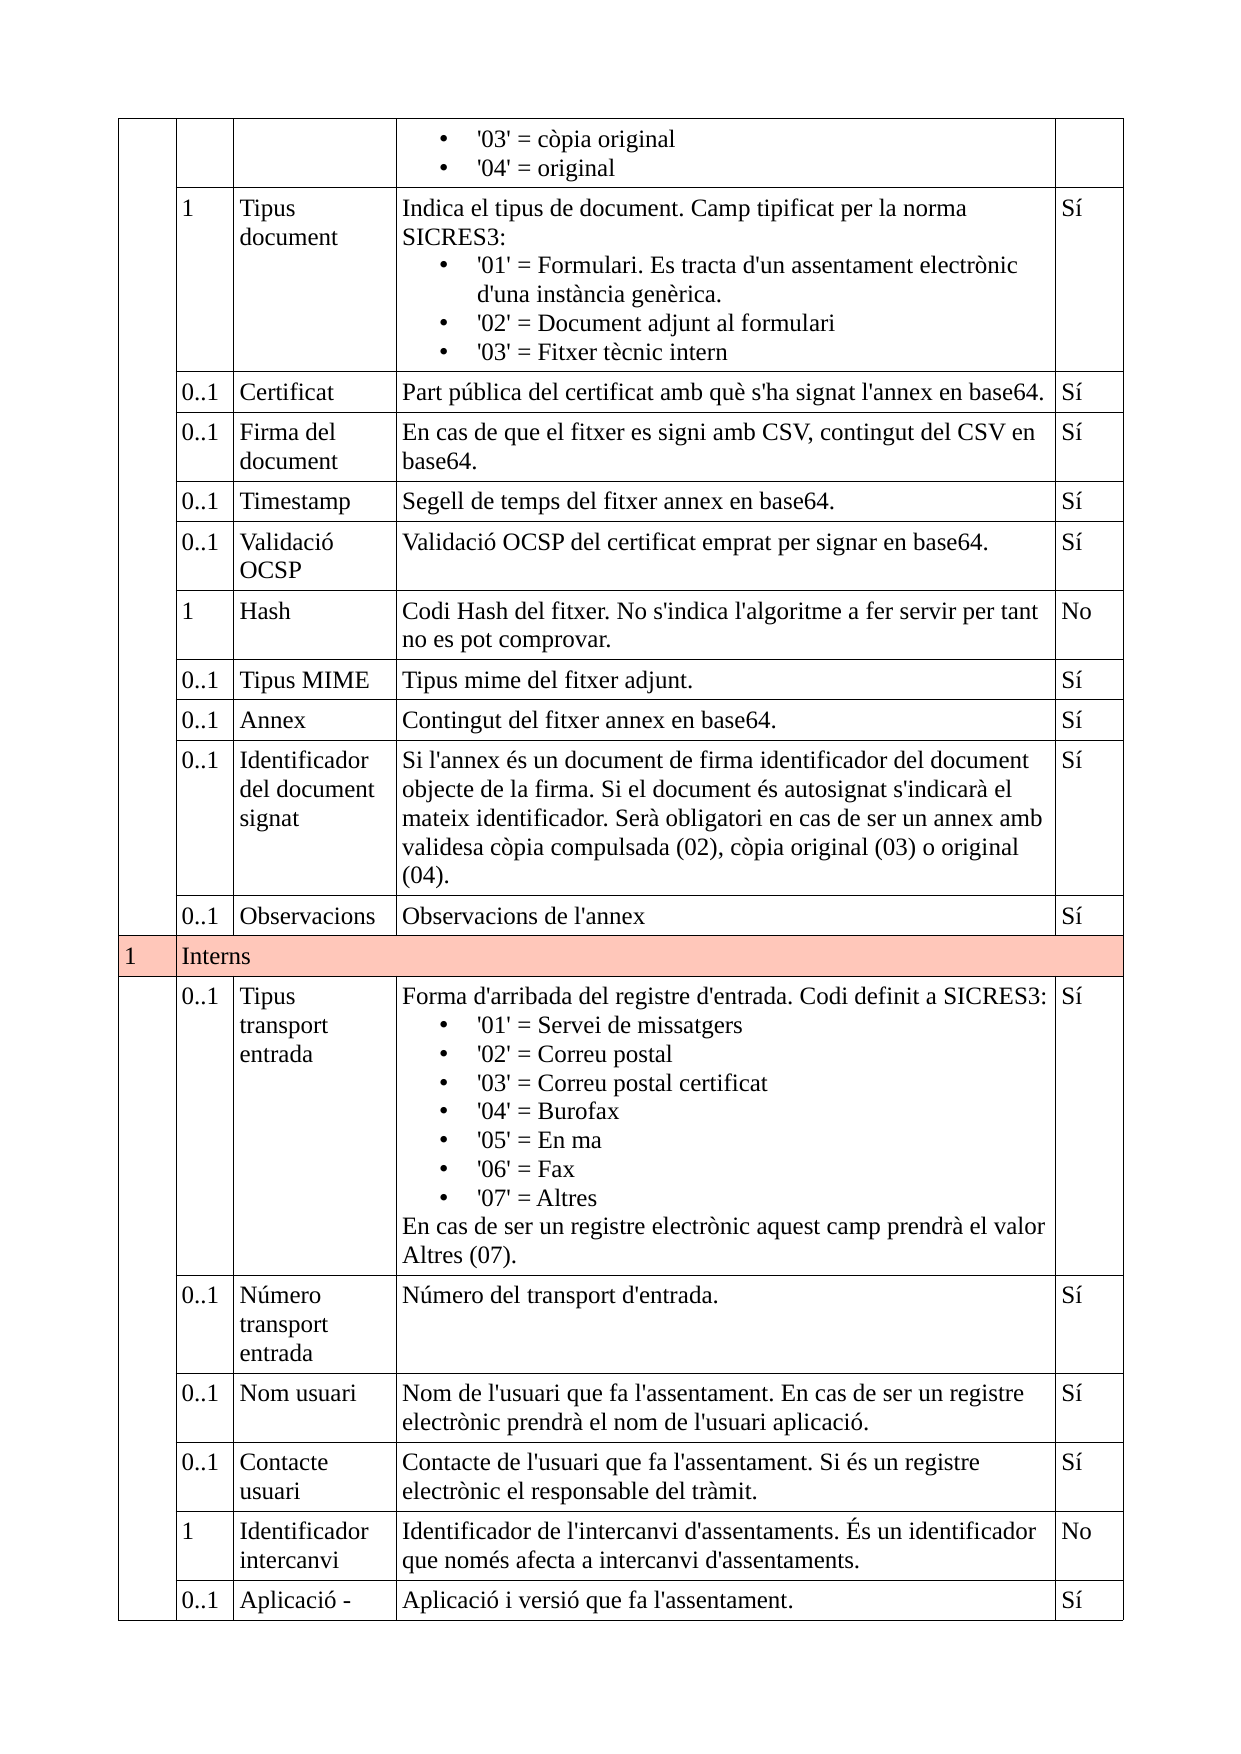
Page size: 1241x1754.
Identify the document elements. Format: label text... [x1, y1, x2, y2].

table_cell Sí [1056, 1276, 1123, 1372]
table_cell Sí [1056, 1443, 1123, 1511]
table_cell Sí [1056, 896, 1123, 935]
table_cell Sí [1056, 372, 1123, 412]
table_cell Identificador del document signat [234, 741, 396, 895]
table_cell Aplicació [234, 1581, 396, 1620]
table_cell No [1056, 591, 1123, 659]
table_cell Codi Hash del fitxer. No s'indica l'algoritme a fer servir per tant no es pot comprovar. [397, 591, 1055, 659]
table_cell Part pública del certificat amb què s'ha signat l'annex en base64. [397, 372, 1055, 412]
table_cell Annex [234, 700, 396, 740]
table_cell Segell de temps del fitxer annex en base64. [397, 482, 1055, 521]
table_cell Tipus MIME [234, 660, 396, 699]
table_cell 1 [177, 591, 233, 659]
table_cell Sí [1056, 1374, 1123, 1442]
table_cell Tipus mime del fitxer adjunt. [397, 660, 1055, 699]
table_cell Identificador de l'intercanvi d'assentaments. És un identificador que només afecta a intercanvi d'assentaments. [397, 1512, 1055, 1580]
table_cell Nom de l'usuari que fa l'assentament. En cas de ser un registre electrònic prendrà el nom de l'usuari aplicació. [397, 1374, 1055, 1442]
table_cell [119, 977, 176, 1620]
table_cell Sí [1056, 700, 1123, 740]
table_cell Número del transport d'entrada. [397, 1276, 1055, 1372]
table_cell 0..1 [177, 522, 233, 590]
table_cell Sí [1056, 1581, 1123, 1620]
table_cell Sí [1056, 741, 1123, 895]
table_cell 0..1 [177, 1443, 233, 1511]
table_cell Contingut del fitxer annex en base64. [397, 700, 1055, 740]
table_cell Validació OCSP [234, 522, 396, 590]
table_cell 0..1 [177, 413, 233, 481]
table_cell [119, 119, 176, 935]
table_cell Aplicació i versió que fa l'assentament. [397, 1581, 1055, 1620]
table_cell Observacions [234, 896, 396, 935]
table_cell Número transport entrada [234, 1276, 396, 1372]
table_cell Contacte de l'usuari que fa l'assentament. Si és un registre electrònic el responsable del tràmit. [397, 1443, 1055, 1511]
table_cell Sí [1056, 660, 1123, 699]
table_cell 1 [119, 936, 176, 976]
table_cell 0..1 [177, 700, 233, 740]
table_cell Forma d'arribada del registre d'entrada. Codi definit a SICRES3: '01' = Servei de missatgers '02' = Correu postal '03' = Correu postal certificat '04' = Burofax '05' = En ma '06' = Fax '07' = Altres En cas de ser un registre electrònic aquest camp prendrà el valor Altres (07). [397, 977, 1055, 1275]
table_cell 0..1 [177, 1581, 233, 1620]
table_cell En cas de que el fitxer es signi amb CSV, contingut del CSV en base64. [397, 413, 1055, 481]
table_cell Validació OCSP del certificat emprat per signar en base64. [397, 522, 1055, 590]
table_cell 0..1 [177, 896, 233, 935]
table_cell Tipus document [234, 188, 396, 371]
table_cell 1 [177, 1512, 233, 1580]
table_cell Contacte usuari [234, 1443, 396, 1511]
table_cell Sí [1056, 522, 1123, 590]
table_cell 1 [177, 188, 233, 371]
table_cell Certificat [234, 372, 396, 412]
table_cell [1056, 119, 1123, 187]
table_cell Sí [1056, 482, 1123, 521]
table_cell Tipus transport entrada [234, 977, 396, 1275]
table_cell Sí [1056, 188, 1123, 371]
table_cell 0..1 [177, 660, 233, 699]
table_cell Autenticitat del document. És un camp tipificat a la norma SICRES3 d'acord amb els següents valors: '01' = còpia '02' = còpia compulsada '03' = còpia original '04' = original [397, 119, 1055, 187]
table_cell Sí [1056, 977, 1123, 1275]
table_cell Indica el tipus de document. Camp tipificat per la norma SICRES3: '01' = Formulari. Es tracta d'un assentament electrònic d'una instància genèrica. '02' = Document adjunt al formulari '03' = Fitxer tècnic intern [397, 188, 1055, 371]
table_cell Timestamp [234, 482, 396, 521]
table_cell 0..1 [177, 741, 233, 895]
table_cell Hash [234, 591, 396, 659]
table_cell Identificador intercanvi [234, 1512, 396, 1580]
table_cell Firma del document [234, 413, 396, 481]
table_cell 0..1 [177, 482, 233, 521]
table_cell Sí [1056, 413, 1123, 481]
table_cell Si l'annex és un document de firma identificador del document objecte de la firma. Si el document és autosignat s'indicarà el mateix identificador. Serà obligatori en cas de ser un annex amb validesa còpia compulsada (02), còpia original (03) o original (04). [397, 741, 1055, 895]
table_cell [177, 119, 233, 187]
table_cell Observacions de l'annex [397, 896, 1055, 935]
table_cell 0..1 [177, 977, 233, 1275]
table_cell 0..1 [177, 372, 233, 412]
table_cell [234, 119, 396, 187]
table_cell Interns [177, 936, 1123, 976]
table_cell 0..1 [177, 1374, 233, 1442]
table_cell 0..1 [177, 1276, 233, 1372]
table_cell No [1056, 1512, 1123, 1580]
table_cell Nom usuari [234, 1374, 396, 1442]
